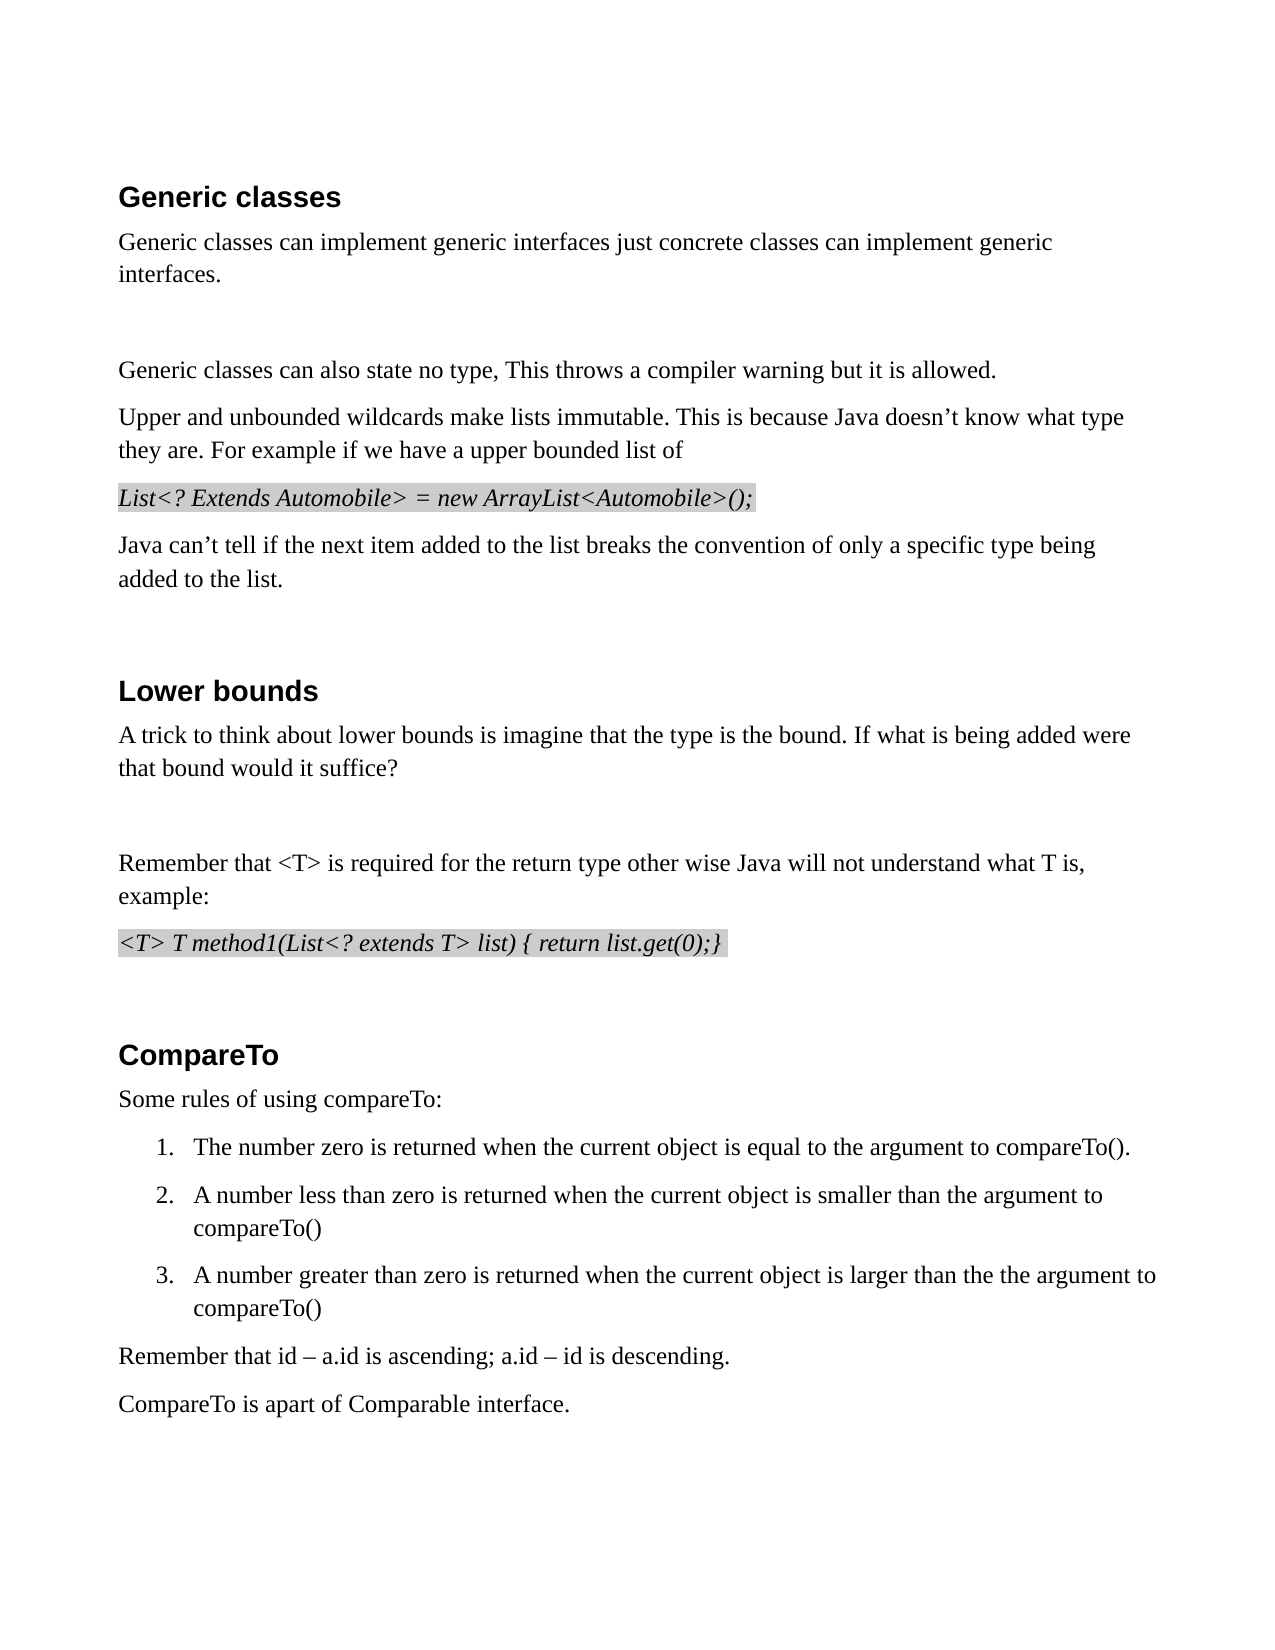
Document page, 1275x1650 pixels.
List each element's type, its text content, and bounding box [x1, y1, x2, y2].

text A trick to think about lower bounds is imagine that the type is the bound. If what is being added were that bound would it suffice? [118, 720, 1157, 781]
subtitle Lower bounds [118, 673, 1157, 707]
text Generic classes can implement generic interfaces just concrete classes can implement generic interfaces. [118, 227, 1157, 288]
subtitle CompareTo [118, 1038, 1157, 1072]
text List<? Extends Automobile> = new ArrayList<Automobile>(); [118, 483, 1157, 512]
list A number less than zero is returned when the current object is smaller than the argument to compareTo() [156, 1180, 1157, 1242]
text Upper and unbounded wildcards make lists immutable. This is because Java doesn’t know what type they are. For example if we have a upper bounded list of [118, 402, 1157, 464]
list A number greater than zero is returned when the current object is larger than the the argument to compareTo() [156, 1260, 1157, 1322]
text Remember that id – a.id is ascending; a.id – id is descending. [118, 1341, 1157, 1370]
subtitle Generic classes [118, 180, 1157, 214]
list The number zero is returned when the current object is equal to the argument to compareTo(). [156, 1132, 1157, 1161]
text Remember that <T> is required for the return type other wise Java will not understand what T is, example: [118, 848, 1157, 910]
text Java can’t tell if the next item added to the list breaks the convention of only a specific type being added to the list. [118, 531, 1157, 592]
text Some rules of using compareTo: [118, 1084, 1157, 1113]
text Generic classes can also state no type, This throws a compiler warning but it is allowed. [118, 355, 1157, 383]
text CompareTo is apart of Comparable interface. [118, 1389, 1157, 1417]
text <T> T method1(List<? extends T> list) { return list.get(0);} [118, 928, 1157, 957]
